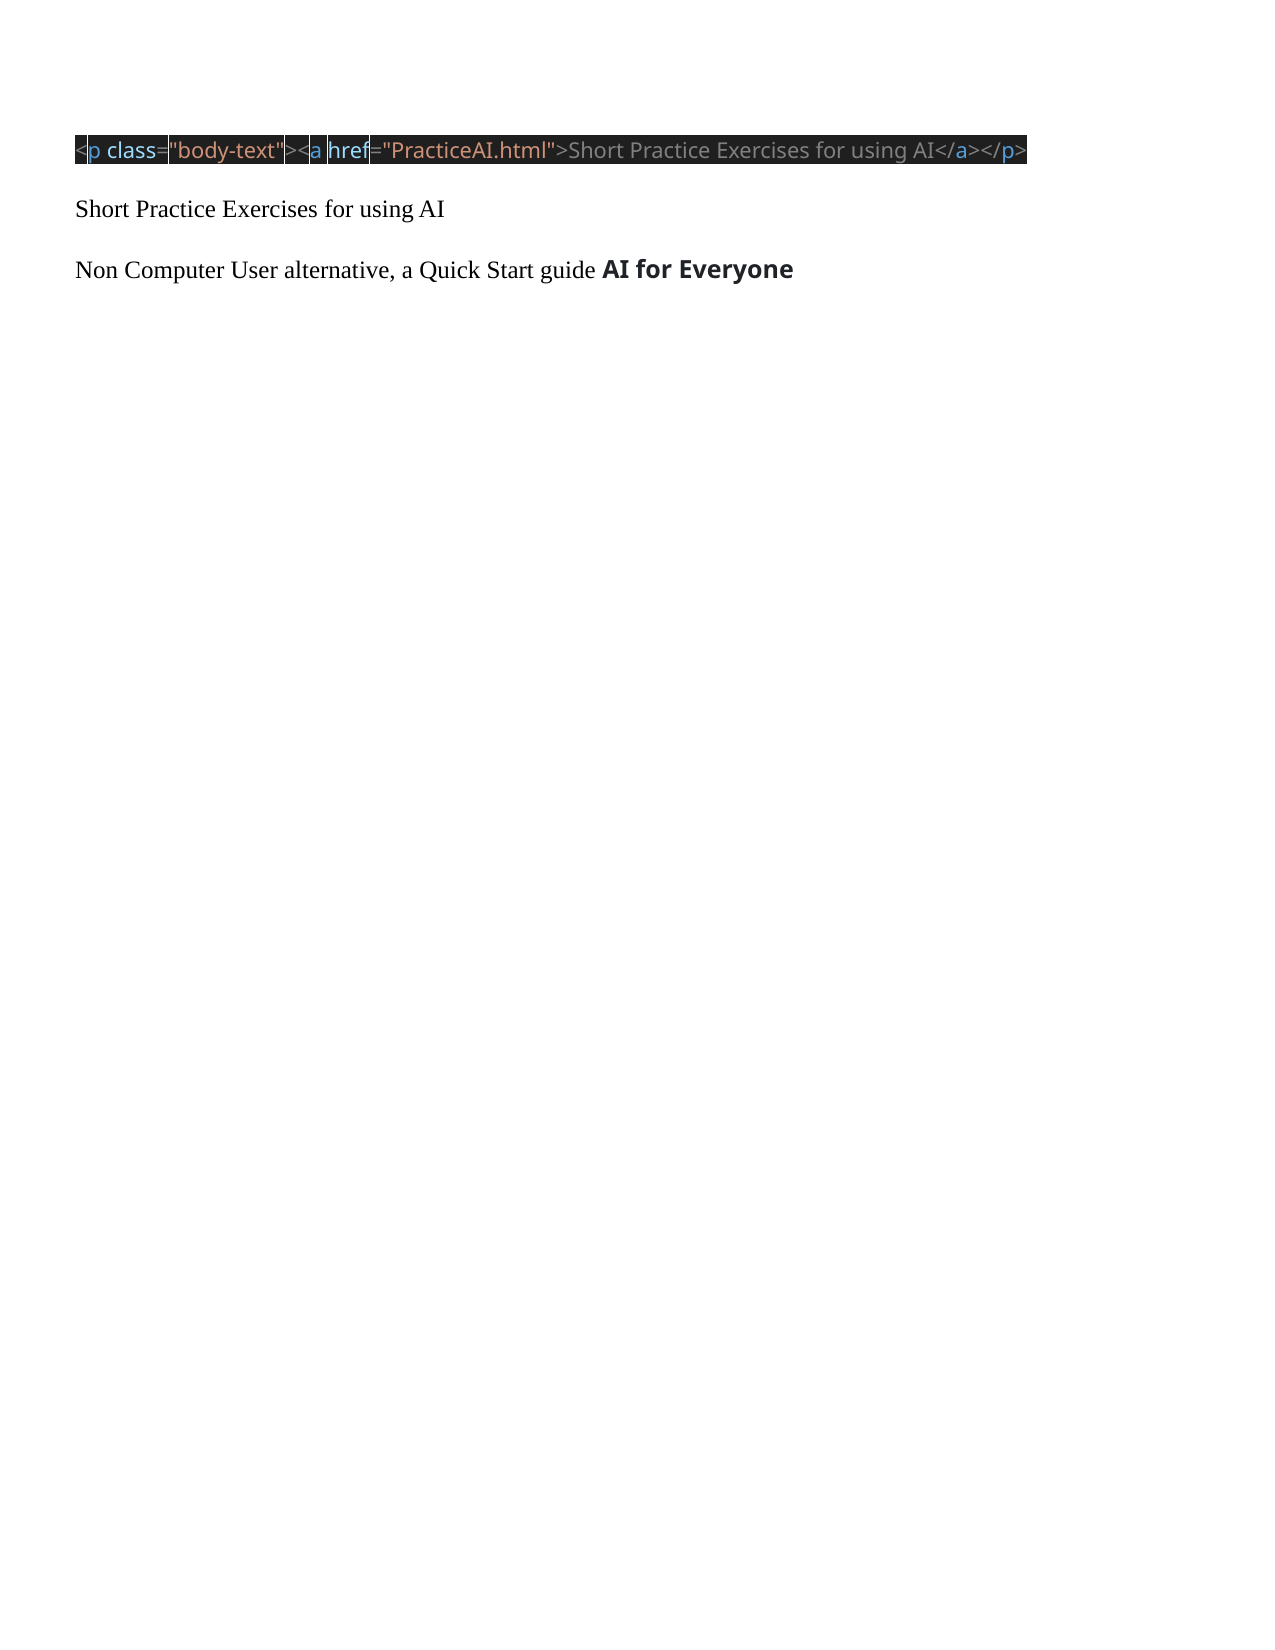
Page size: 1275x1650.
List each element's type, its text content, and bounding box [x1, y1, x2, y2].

text Non Computer User alternative, a Quick Start guide AI for Everyone [75, 252, 1200, 286]
text Short Practice Exercises for using AI [75, 194, 1200, 223]
text <p class="body-text"><a href="PracticeAI.html">Short Practice Exercises for using AI</a></p> [75, 134, 1200, 164]
